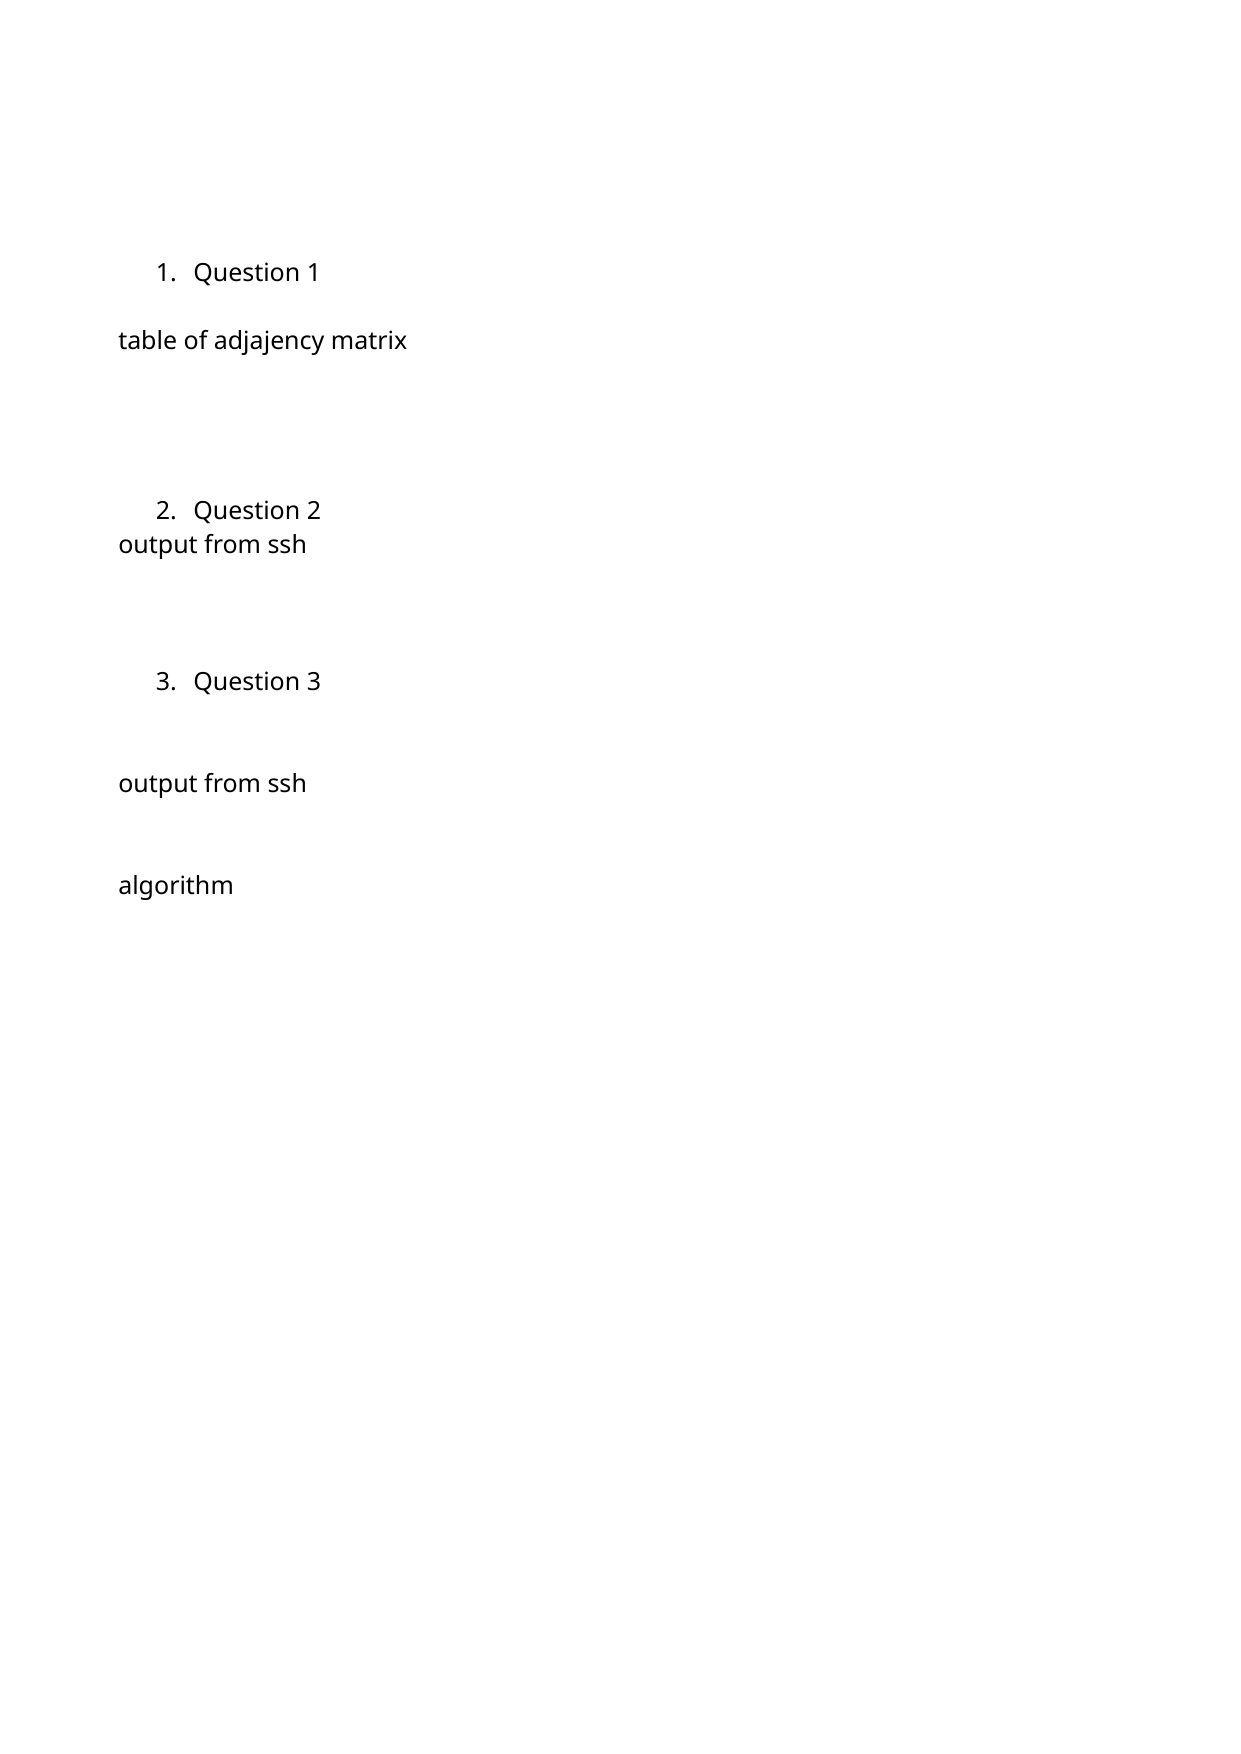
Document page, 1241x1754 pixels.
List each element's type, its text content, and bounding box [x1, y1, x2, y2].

list Question 1 [156, 254, 1122, 288]
list Question 3 [156, 663, 1122, 697]
text output from ssh [118, 527, 1122, 561]
list Question 2 [156, 493, 1122, 527]
text algorithm [118, 867, 1122, 902]
text table of adjajency matrix [118, 322, 1122, 357]
text output from ssh [118, 765, 1122, 799]
